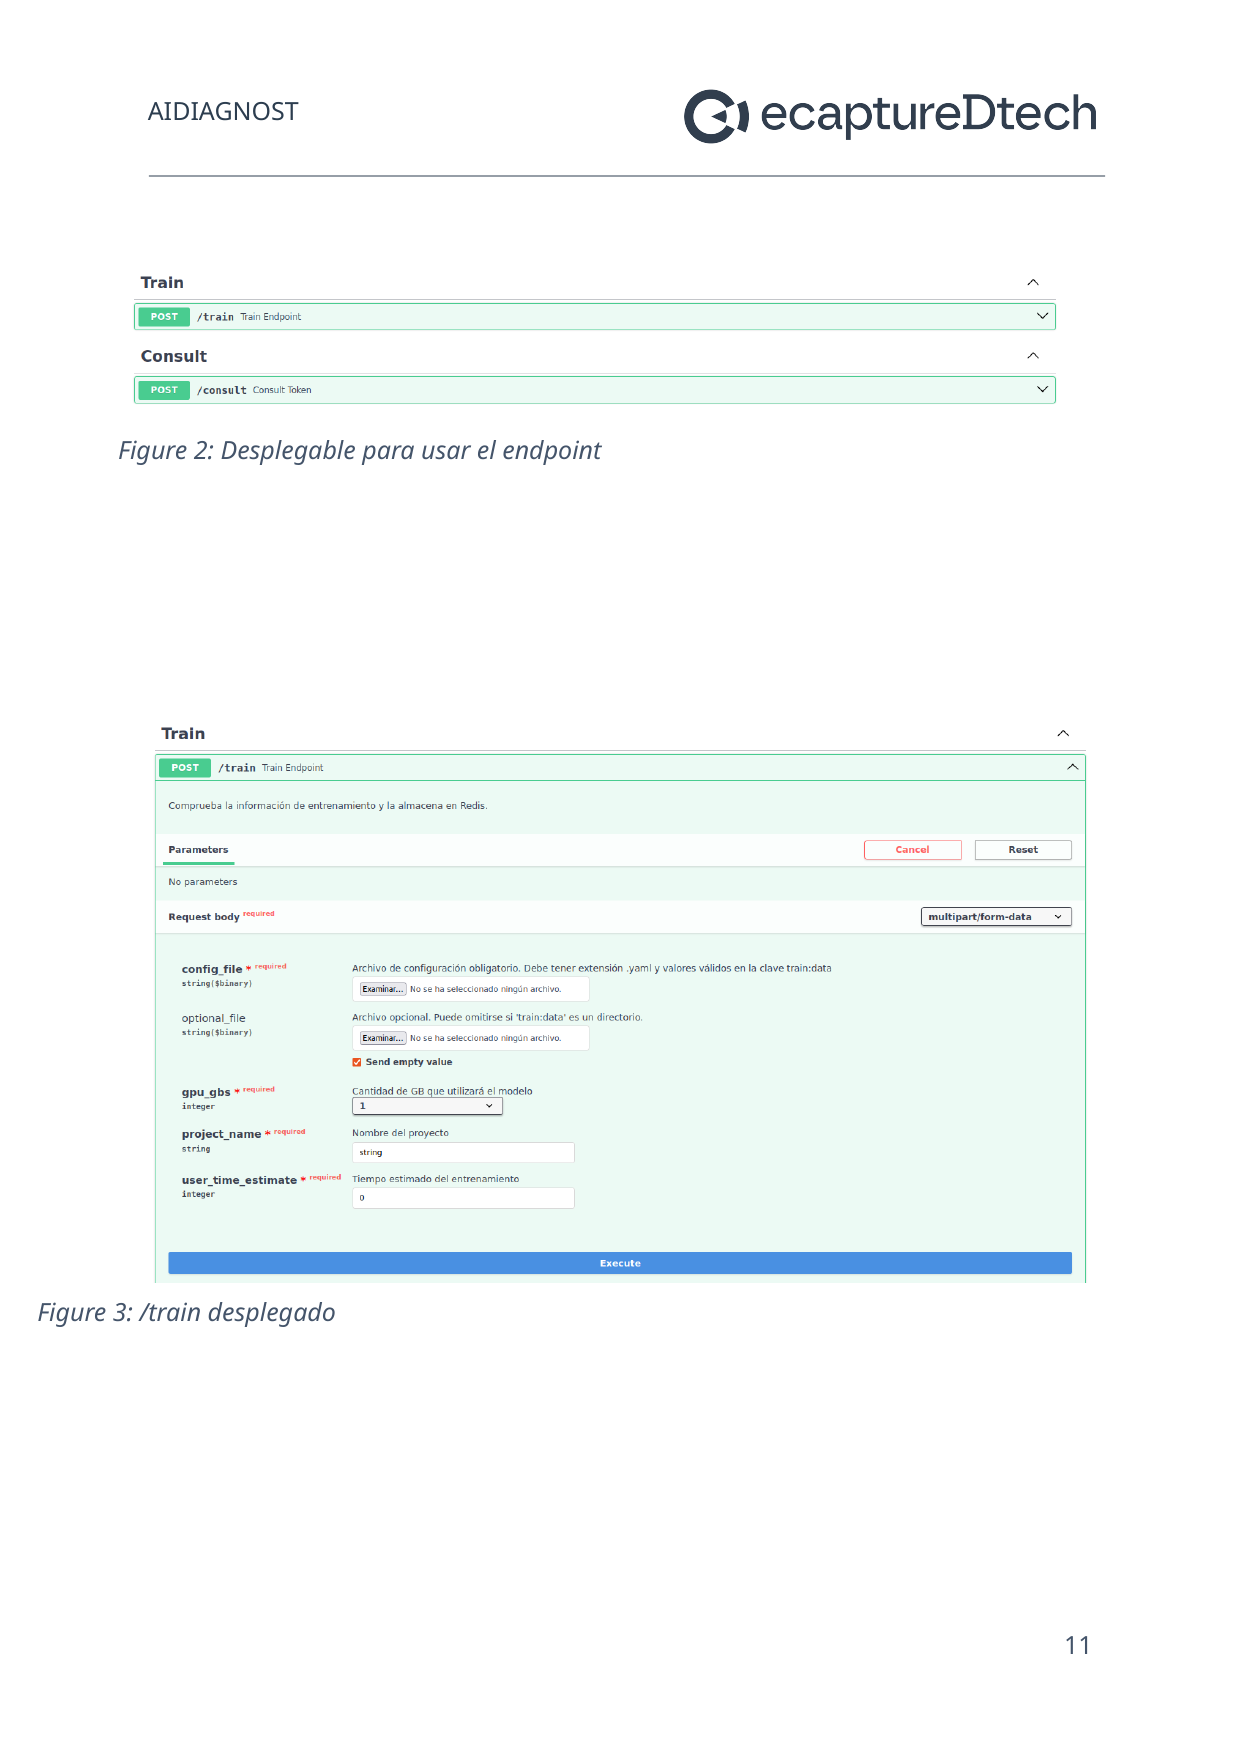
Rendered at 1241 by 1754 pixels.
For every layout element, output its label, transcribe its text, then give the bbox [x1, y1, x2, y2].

text Figure 3: /train desplegado [37, 717, 1203, 1329]
picture [148, 62, 1122, 177]
picture [147, 717, 1093, 1283]
text Figure 2: Desplegable para usar el endpoint [118, 255, 1078, 466]
picture [125, 255, 1071, 420]
